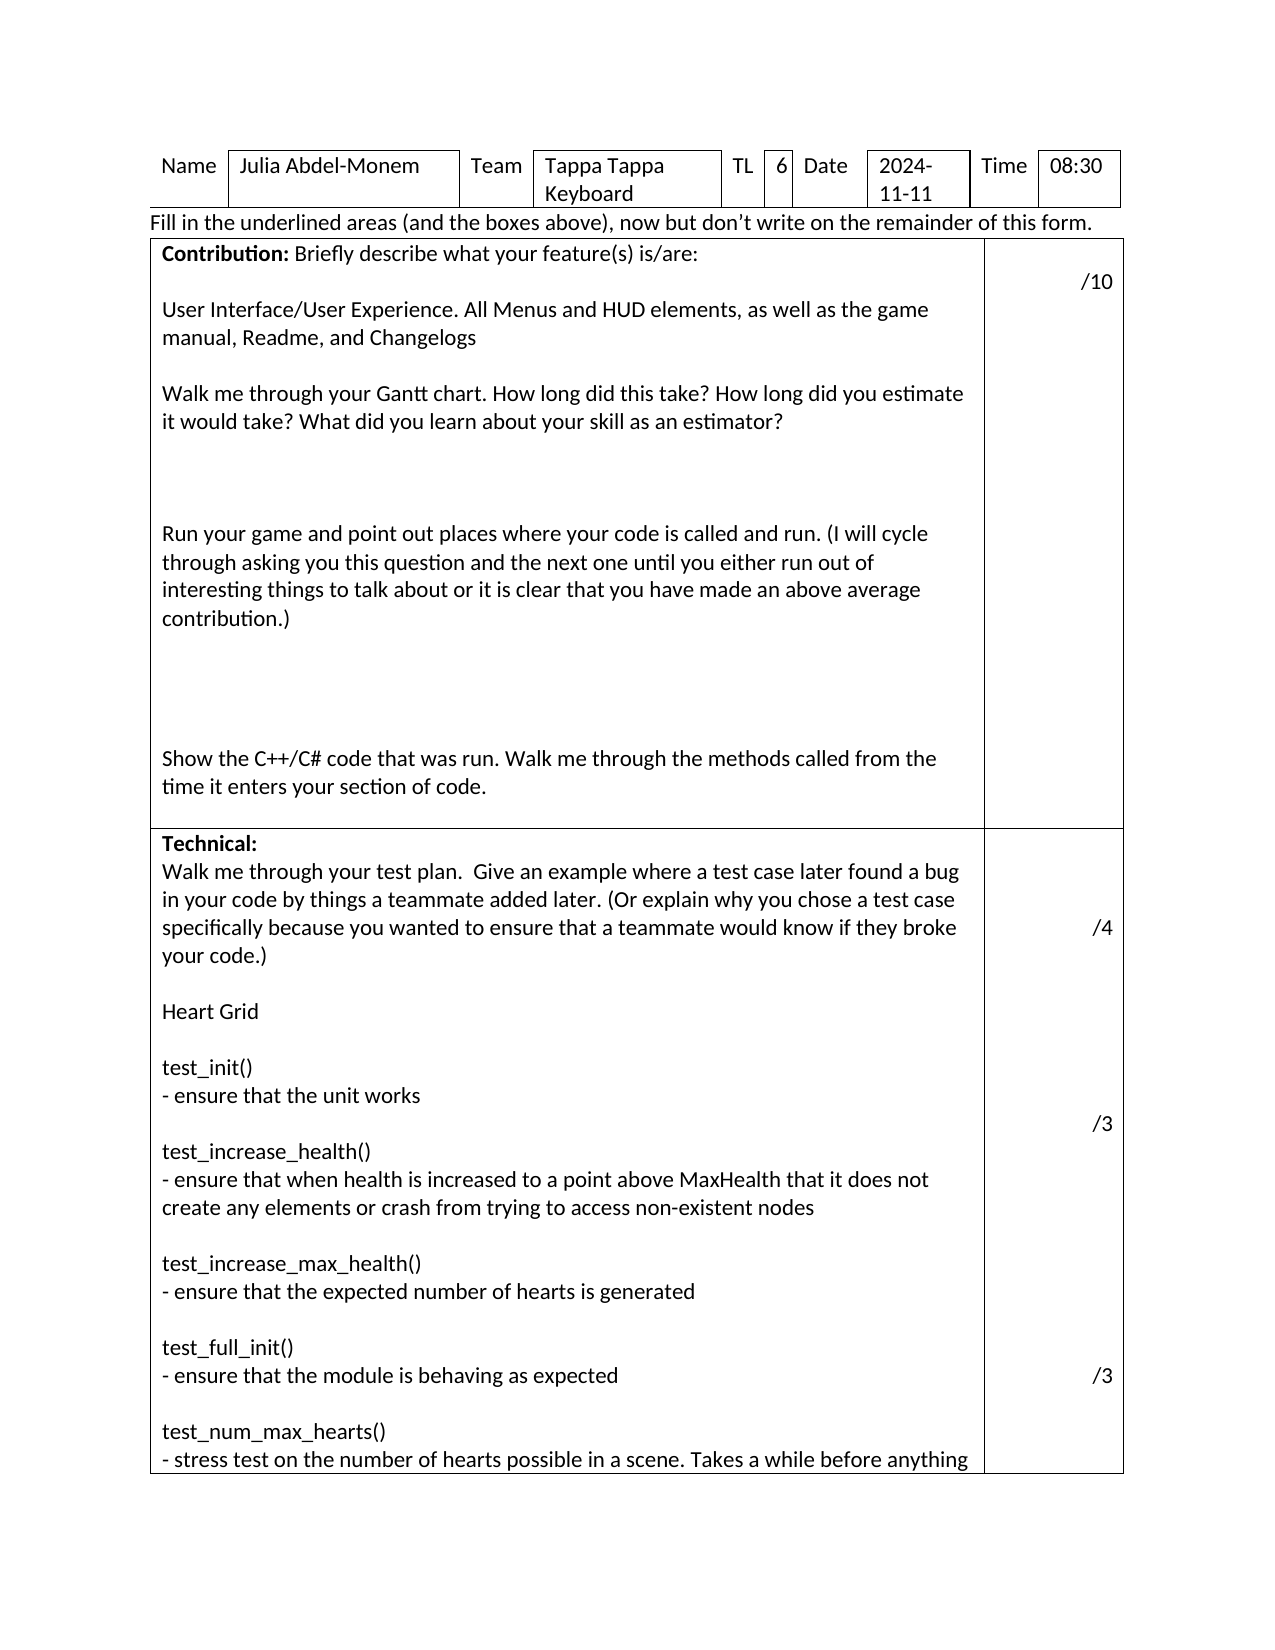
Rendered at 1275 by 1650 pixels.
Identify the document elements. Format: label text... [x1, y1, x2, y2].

table_header TL [722, 150, 764, 207]
table_header Contribution: Briefly describe what your feature(s) is/are: User Interface/User Experience. All Menus and HUD elements, as well as the game manual, Readme, and Changelogs Walk me through your Gantt chart. How long did this take? How long did you estimate it would take? What did you learn about your skill as an estimator? Run your game and point out places where your code is called and run. (I will cycle through asking you this question and the next one until you either run out of interesting things to talk about or it is clear that you have made an above average contribution.) Show the C++/C# code that was run. Walk me through the methods called from the time it enters your section of code. [151, 239, 984, 828]
table_header Time [971, 150, 1038, 207]
table_header Date [793, 150, 867, 207]
table_header 08:30 [1039, 151, 1120, 207]
table_header 2024-11-11 [868, 151, 969, 207]
table_header /10 [985, 239, 1123, 828]
table_cell Technical: Walk me through your test plan. Give an example where a test case later found a bug in your code by things a teammate added later. (Or explain why you chose a test case specifically because you wanted to ensure that a teammate would know if they broke your code.) Heart Grid test_init() - ensure that the unit works test_increase_health() - ensure that when health is increased to a point above MaxHealth that it does not create any elements or crash from trying to access non-existent nodes test_increase_max_health() - ensure that the expected number of hearts is generated test_full_init() - ensure that the module is behaving as expected test_num_max_hearts() - stress test on the number of hearts possible in a scene. Takes a while before anything [151, 829, 984, 1473]
text Fill in the underlined areas (and the boxes above), now but don’t write on the remainder of this form. [150, 208, 1125, 236]
table_header Name [150, 150, 228, 207]
table_header Tappa Tappa Keyboard [534, 151, 721, 207]
table_cell /4 /3 /3 [985, 829, 1123, 1473]
table_header Team [460, 150, 533, 207]
table_header 6 [765, 151, 792, 207]
table_header Julia Abdel-Monem [229, 151, 459, 207]
